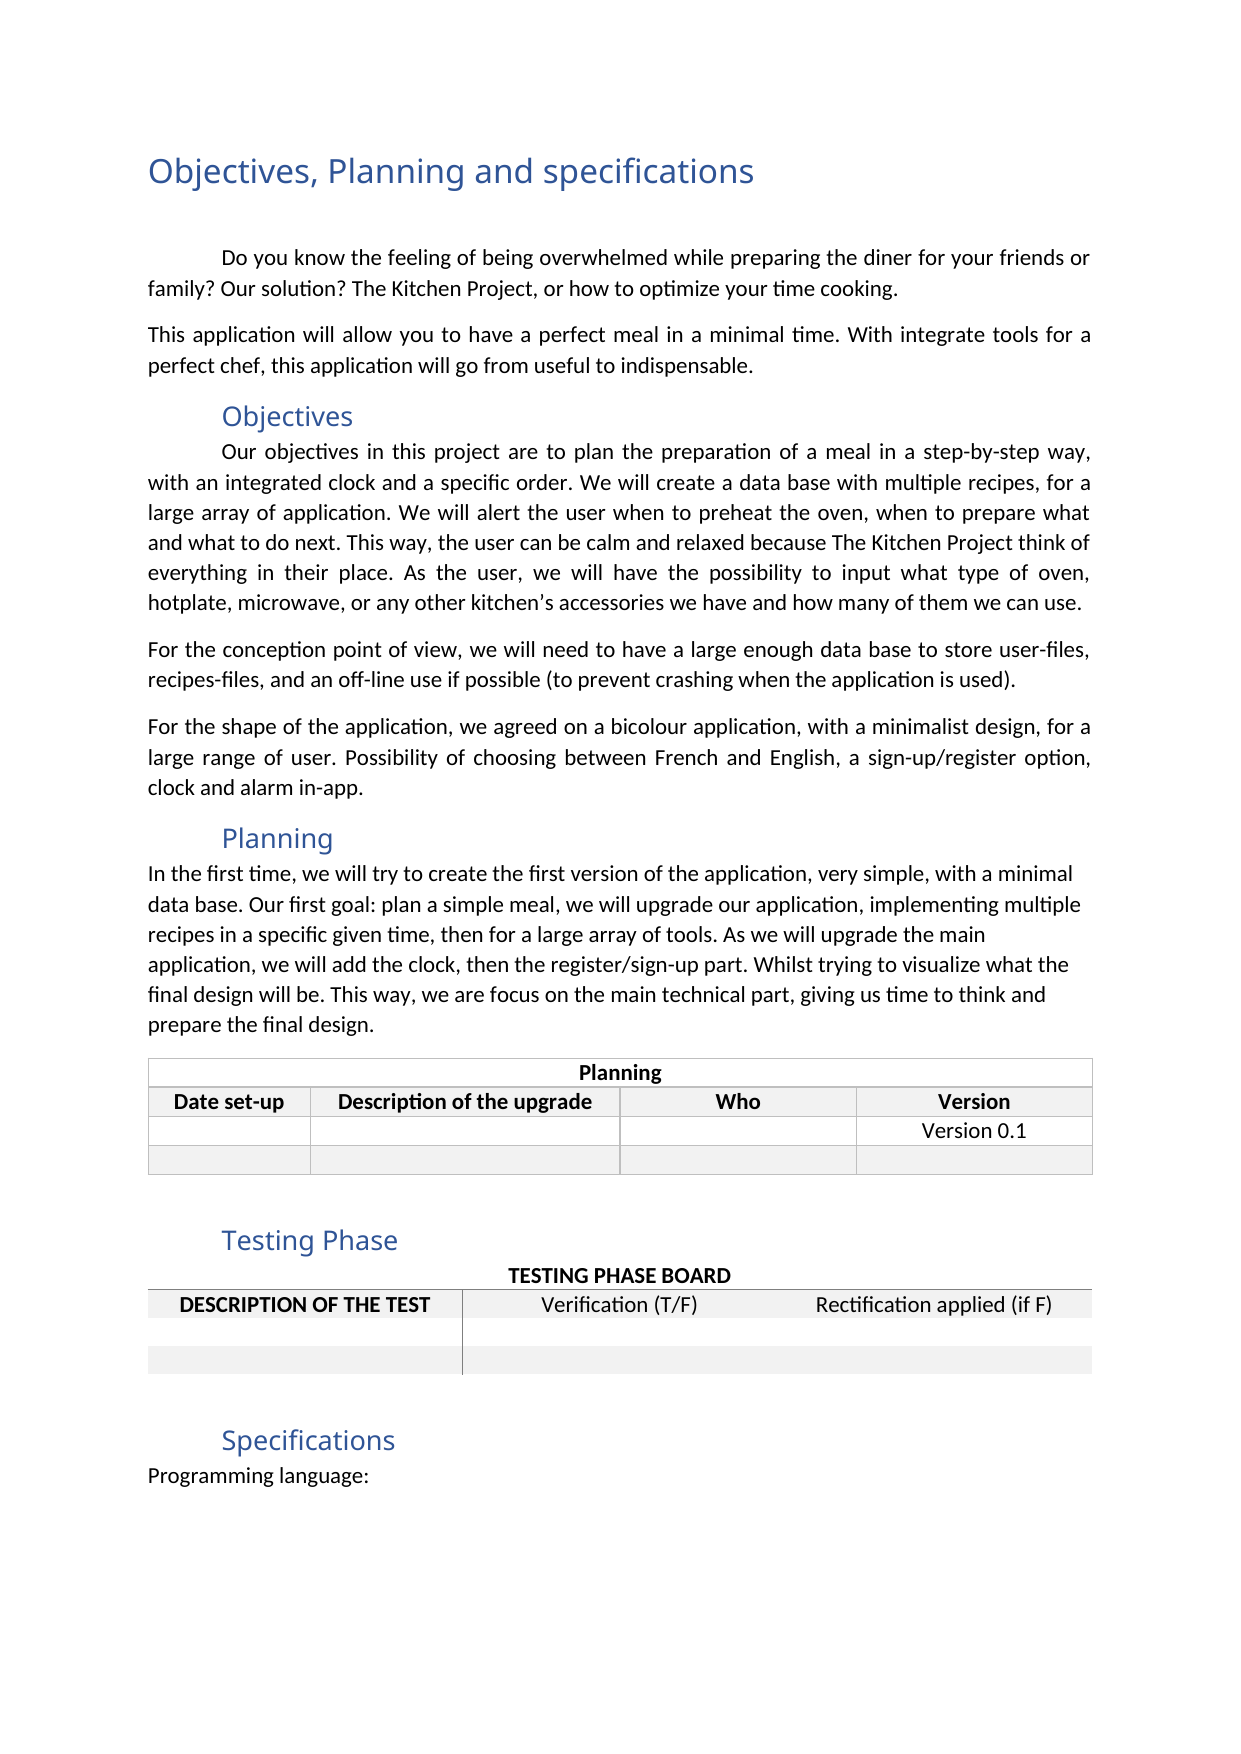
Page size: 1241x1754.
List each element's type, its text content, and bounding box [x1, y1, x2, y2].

subtitle Objectives [148, 398, 1093, 434]
text This application will allow you to have a perfect meal in a minimal time. With integrate tools for a perfect chef, this application will go from useful to indispensable. [148, 321, 1093, 379]
text Do you know the feeling of being overwhelmed while preparing the diner for your friends or family? Our solution? The Kitchen Project, or how to optimize your time cooking. [148, 243, 1093, 302]
table_cell [311, 1146, 619, 1174]
table_cell [463, 1319, 777, 1346]
subtitle Specifications [148, 1421, 1093, 1458]
table_cell Who [621, 1088, 856, 1116]
table_cell Verification (T/F) [463, 1290, 777, 1318]
table_cell Version [857, 1088, 1092, 1116]
table_cell [777, 1346, 1092, 1374]
table_cell [463, 1346, 777, 1374]
table_cell Rectification applied (if F) [777, 1290, 1092, 1318]
table_cell [621, 1146, 856, 1174]
subtitle Planning [148, 820, 1093, 857]
table_header Planning [149, 1059, 1092, 1086]
text For the conception point of view, we will need to have a large enough data base to store user-files, recipes-files, and an off-line use if possible (to prevent crashing when the application is used). [148, 635, 1093, 693]
table_cell [857, 1146, 1092, 1174]
table_cell [149, 1146, 310, 1174]
table_header Testing phase board [148, 1261, 1092, 1289]
table_cell [148, 1346, 462, 1374]
table_cell [621, 1117, 856, 1144]
table_cell [149, 1117, 310, 1144]
table_cell [311, 1117, 619, 1144]
table_cell [148, 1319, 462, 1346]
table_cell [777, 1319, 1092, 1346]
text In the first time, we will try to create the first version of the application, very simple, with a minimal data base. Our first goal: plan a simple meal, we will upgrade our application, implementing multiple recipes in a specific given time, then for a large array of tools. As we will upgrade the main application, we will add the clock, then the register/sign-up part. Whilst trying to visualize what the final design will be. This way, we are focus on the main technical part, giving us time to think and prepare the final design. [148, 859, 1093, 1038]
table_cell Date set-up [149, 1088, 310, 1116]
subtitle Objectives, Planning and specifications [148, 148, 1093, 193]
table_cell Description of the upgrade [311, 1088, 619, 1116]
subtitle Testing Phase [148, 1222, 1093, 1258]
text For the shape of the application, we agreed on a bicolour application, with a minimalist design, for a large range of user. Possibility of choosing between French and English, a sign-up/register option, clock and alarm in-app. [148, 712, 1093, 801]
text Programming language: [148, 1461, 1093, 1519]
table_cell Description of the test [148, 1290, 462, 1318]
text Our objectives in this project are to plan the preparation of a meal in a step-by-step way, with an integrated clock and a specific order. We will create a data base with multiple recipes, for a large array of application. We will alert the user when to preheat the oven, when to prepare what and what to do next. This way, the user can be calm and relaxed because The Kitchen Project think of everything in their place. As the user, we will have the possibility to input what type of oven, hotplate, microwave, or any other kitchen’s accessories we have and how many of them we can use. [148, 437, 1093, 616]
table_cell Version 0.1 [857, 1117, 1092, 1144]
